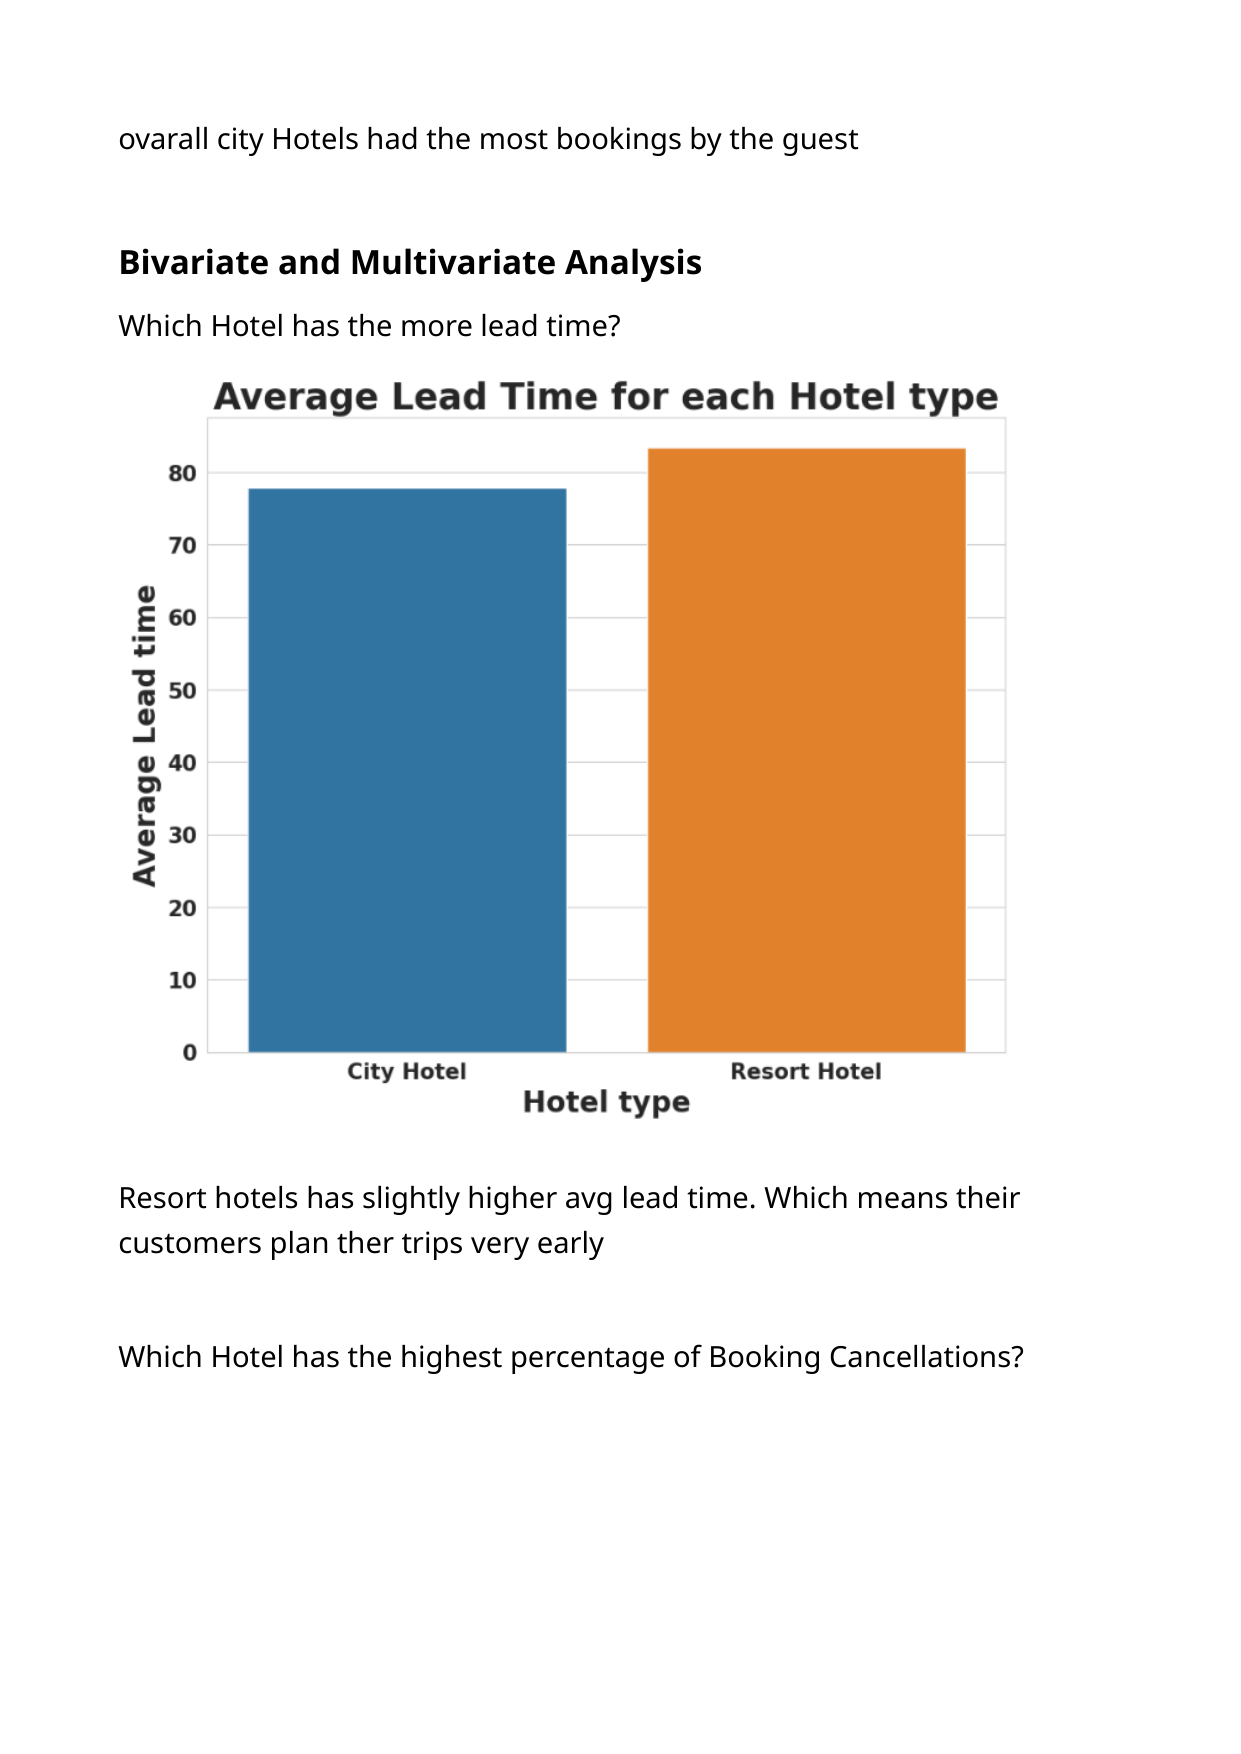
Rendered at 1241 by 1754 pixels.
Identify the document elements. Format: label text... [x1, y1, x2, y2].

text Which Hotel has the highest percentage of Booking Cancellations? [118, 1336, 1122, 1376]
text Which Hotel has the more lead time? [118, 305, 1122, 345]
picture [118, 365, 1123, 1119]
text Bivariate and Multivariate Analysis [118, 238, 1122, 284]
text ovarall city Hotels had the most bookings by the guest [118, 118, 1122, 158]
text Resort hotels has slightly higher avg lead time. Which means their customers plan ther trips very early [118, 1177, 1122, 1262]
